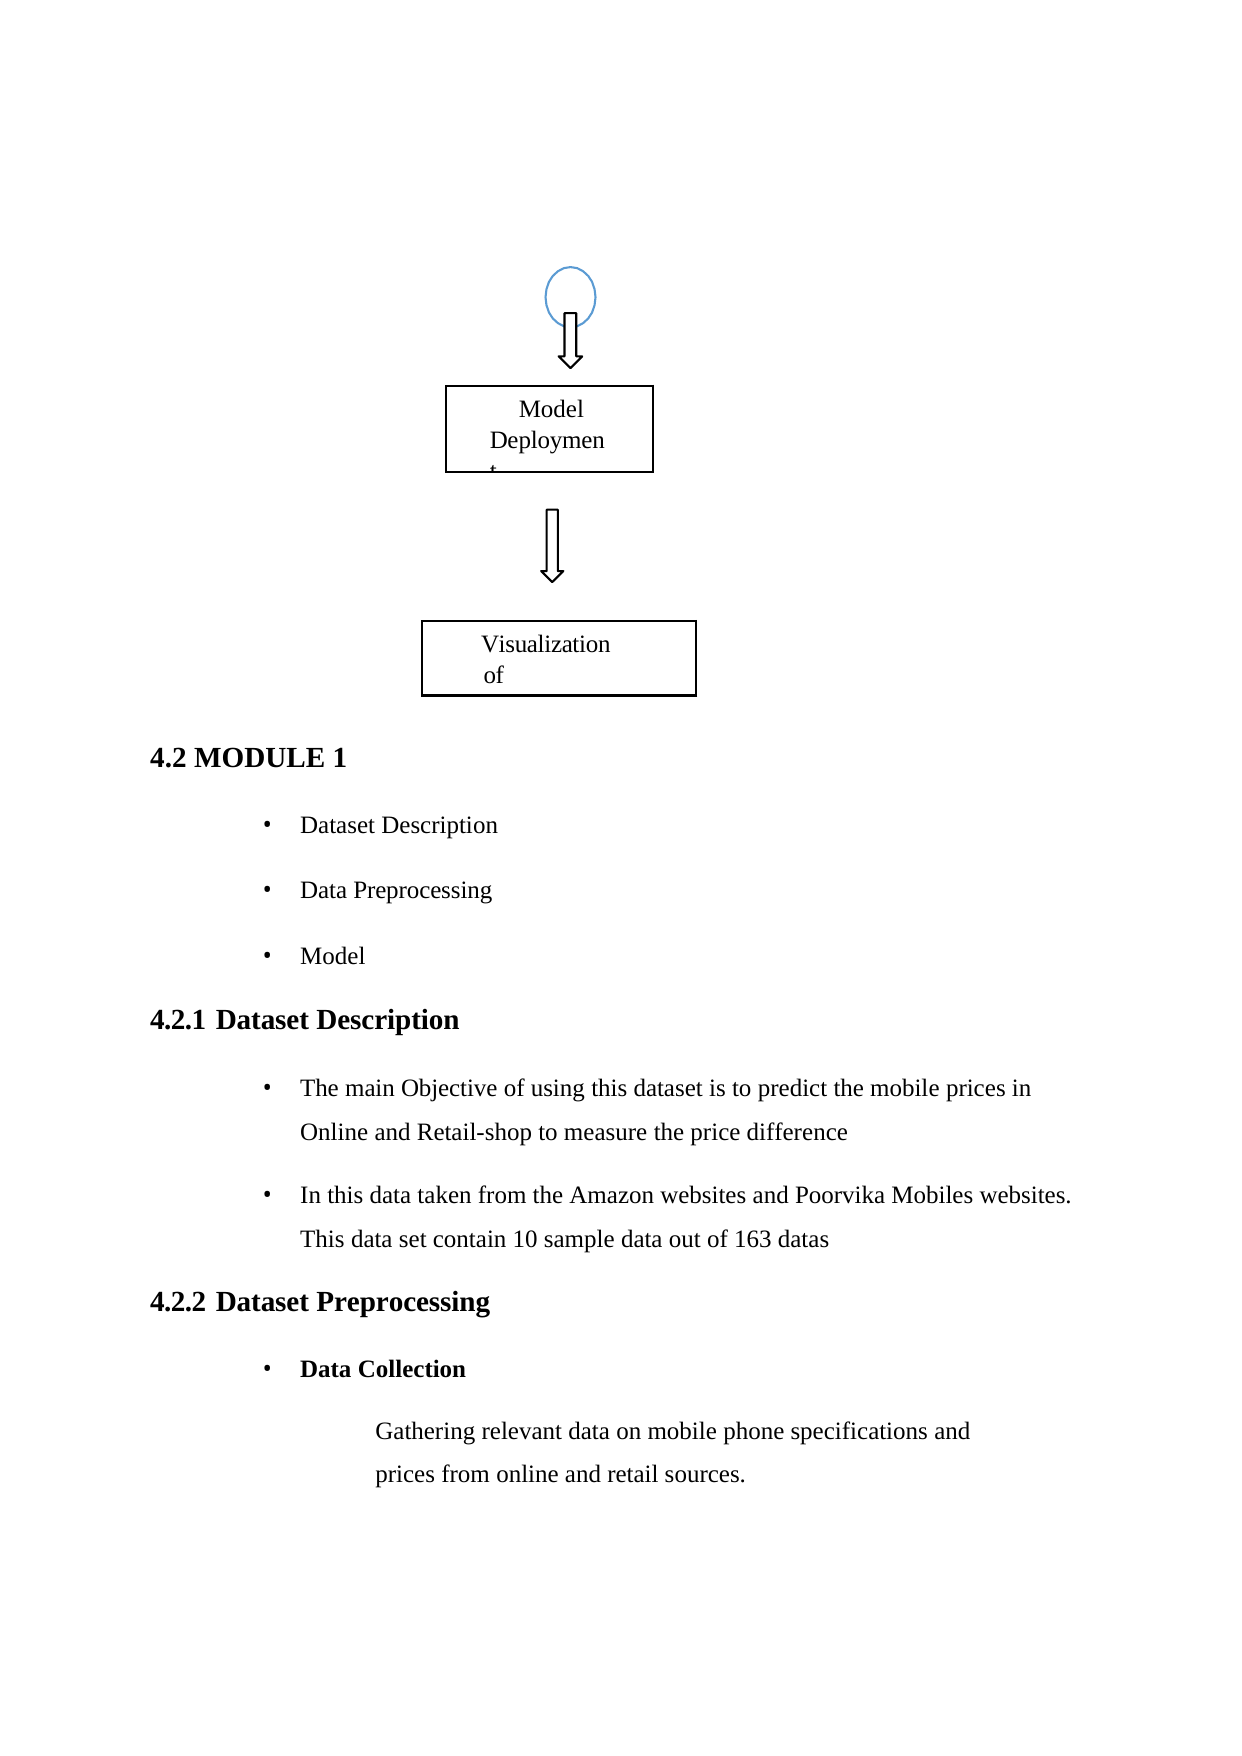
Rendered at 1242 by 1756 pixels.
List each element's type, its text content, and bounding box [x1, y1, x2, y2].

list Data Collection [262, 1351, 1150, 1385]
text Gathering relevant data on mobile phone specifications and prices from online and retail sources. [375, 1416, 1033, 1488]
subtitle Dataset Description [150, 1002, 1150, 1036]
list In this data taken from the Amazon websites and Poorvika Mobiles websites. This data set contain 10 sample data out of 163 datas [262, 1177, 1073, 1253]
subtitle Dataset Preprocessing [150, 1284, 1150, 1318]
list The main Objective of using this dataset is to predict the mobile prices in Online and Retail-shop to measure the price difference [262, 1069, 1087, 1146]
text Visualization of data(Accuracy) [481, 629, 636, 694]
list Data Preprocessing [262, 872, 1150, 906]
subtitle MODULE 1 [150, 740, 1150, 774]
list Model [262, 937, 1150, 972]
text Model Deployment [489, 394, 611, 471]
list Dataset Description [262, 807, 1150, 841]
